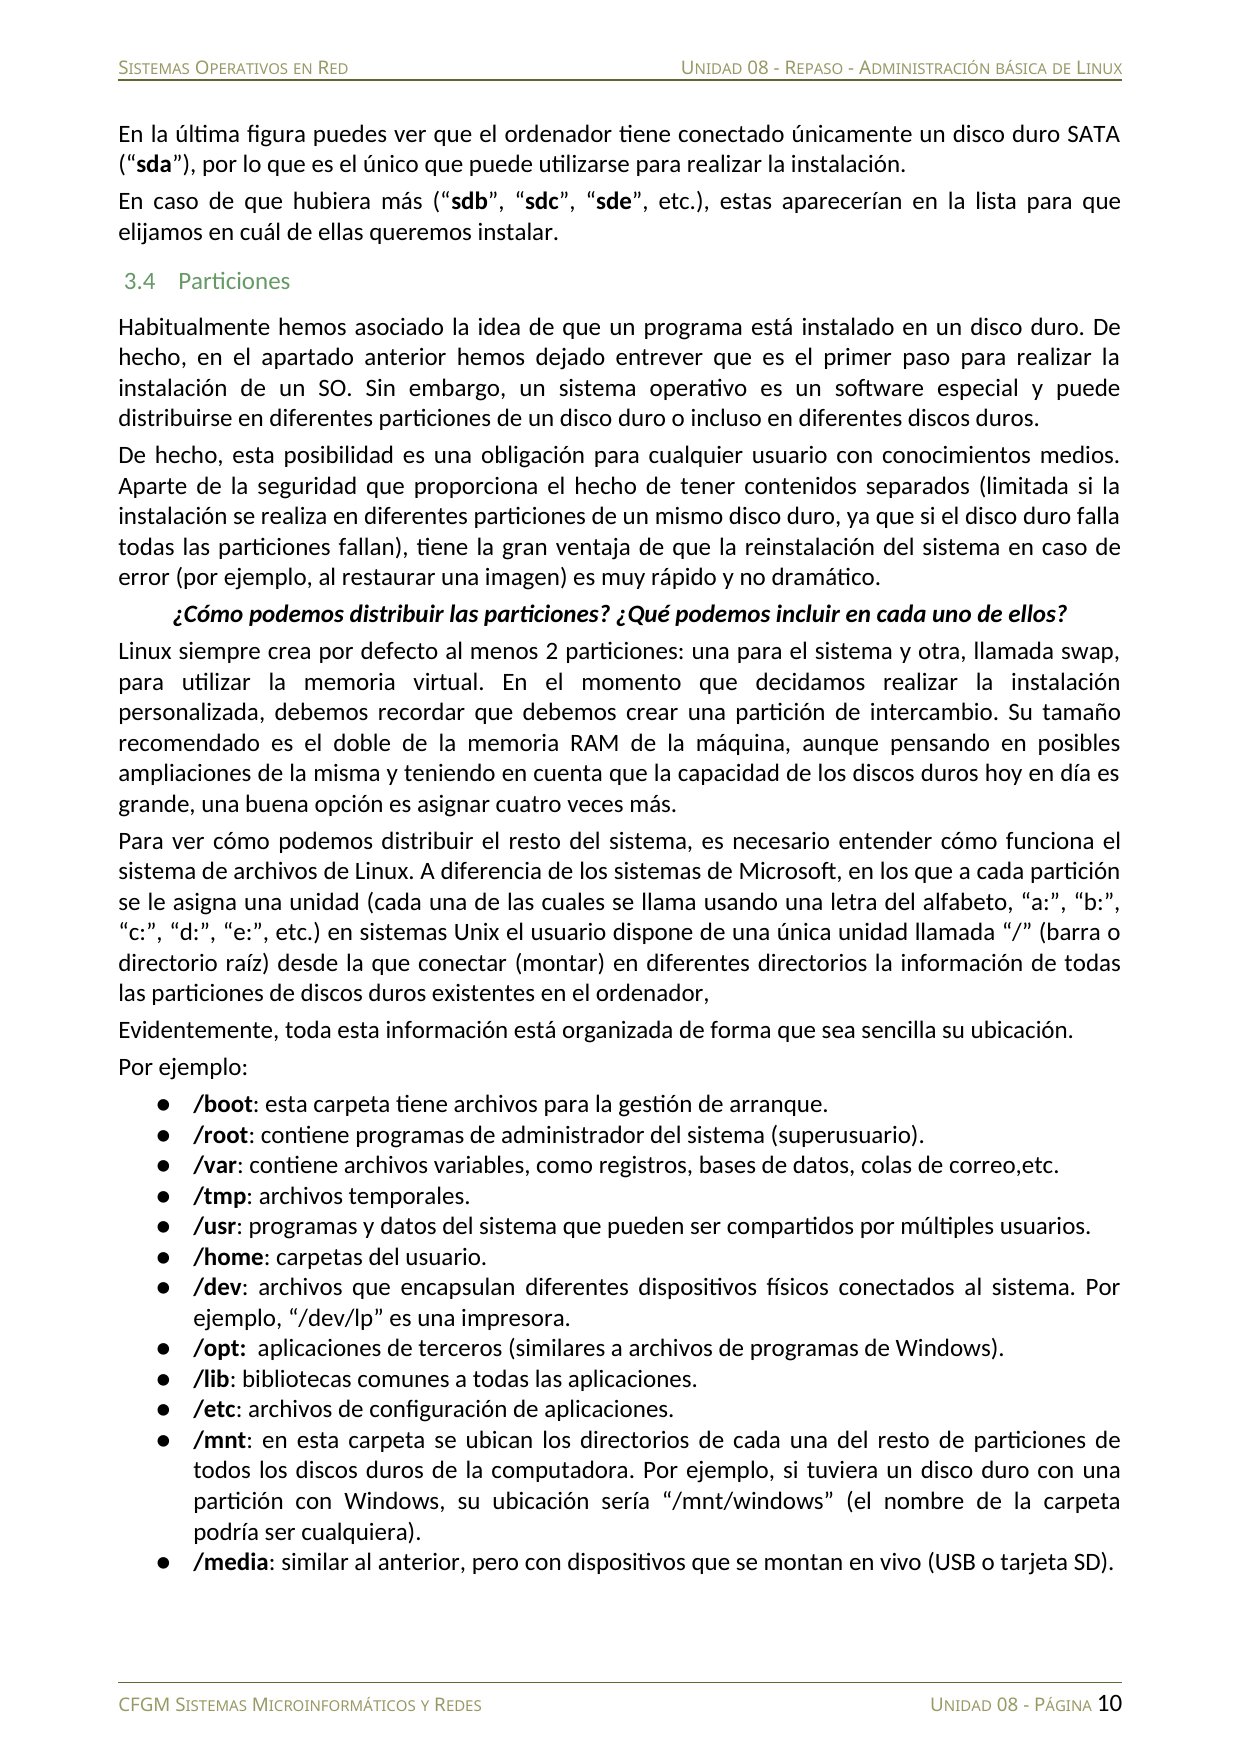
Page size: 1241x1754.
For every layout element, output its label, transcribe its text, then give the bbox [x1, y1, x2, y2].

list /mnt: en esta carpeta se ubican los directorios de cada una del resto de particiones de todos los discos duros de la computadora. Por ejemplo, si tuviera un disco duro con una partición con Windows, su ubicación sería “/mnt/windows” (el nombre de la carpeta podría ser cualquiera). [156, 1424, 1122, 1546]
subtitle Particiones [118, 265, 1122, 296]
list /home: carpetas del usuario. [156, 1241, 1122, 1272]
text Para ver cómo podemos distribuir el resto del sistema, es necesario entender cómo funciona el sistema de archivos de Linux. A diferencia de los sistemas de Microsoft, en los que a cada partición se le asigna una unidad (cada una de las cuales se llama usando una letra del alfabeto, “a:”, “b:”, “c:”, “d:”, “e:”, etc.) en sistemas Unix el usuario dispone de una única unidad llamada “/” (barra o directorio raíz) desde la que conectar (montar) en diferentes directorios la información de todas las particiones de discos duros existentes en el ordenador, [118, 825, 1122, 1008]
text Linux siempre crea por defecto al menos 2 particiones: una para el sistema y otra, llamada swap, para utilizar la memoria virtual. En el momento que decidamos realizar la instalación personalizada, debemos recordar que debemos crear una partición de intercambio. Su tamaño recomendado es el doble de la memoria RAM de la máquina, aunque pensando en posibles ampliaciones de la misma y teniendo en cuenta que la capacidad de los discos duros hoy en día es grande, una buena opción es asignar cuatro veces más. [118, 635, 1122, 818]
list /etc: archivos de configuración de aplicaciones. [156, 1394, 1122, 1424]
text Habitualmente hemos asociado la idea de que un programa está instalado en un disco duro. De hecho, en el apartado anterior hemos dejado entrever que es el primer paso para realizar la instalación de un SO. Sin embargo, un sistema operativo es un software especial y puede distribuirse en diferentes particiones de un disco duro o incluso en diferentes discos duros. [118, 311, 1122, 433]
list /boot: esta carpeta tiene archivos para la gestión de arranque. [156, 1088, 1122, 1119]
list /opt: aplicaciones de terceros (similares a archivos de programas de Windows). [156, 1333, 1122, 1363]
text Por ejemplo: [118, 1051, 1122, 1082]
text Evidentemente, toda esta información está organizada de forma que sea sencilla su ubicación. [118, 1014, 1122, 1045]
text ¿Cómo podemos distribuir las particiones? ¿Qué podemos incluir en cada uno de ellos? [118, 598, 1122, 629]
list /dev: archivos que encapsulan diferentes dispositivos físicos conectados al sistema. Por ejemplo, “/dev/lp” es una impresora. [156, 1272, 1122, 1333]
list /media: similar al anterior, pero con dispositivos que se montan en vivo (USB o tarjeta SD). [156, 1546, 1122, 1577]
list /var: contiene archivos variables, como registros, bases de datos, colas de correo,etc. [156, 1149, 1122, 1180]
text En la última figura puedes ver que el ordenador tiene conectado únicamente un disco duro SATA (“sda”), por lo que es el único que puede utilizarse para realizar la instalación. [118, 118, 1122, 179]
text En caso de que hubiera más (“sdb”, “sdc”, “sde”, etc.), estas aparecerían en la lista para que elijamos en cuál de ellas queremos instalar. [118, 186, 1122, 247]
list /lib: bibliotecas comunes a todas las aplicaciones. [156, 1363, 1122, 1394]
list /root: contiene programas de administrador del sistema (superusuario). [156, 1119, 1122, 1149]
list /tmp: archivos temporales. [156, 1180, 1122, 1211]
text De hecho, esta posibilidad es una obligación para cualquier usuario con conocimientos medios. Aparte de la seguridad que proporciona el hecho de tener contenidos separados (limitada si la instalación se realiza en diferentes particiones de un mismo disco duro, ya que si el disco duro falla todas las particiones fallan), tiene la gran ventaja de que la reinstalación del sistema en caso de error (por ejemplo, al restaurar una imagen) es muy rápido y no dramático. [118, 439, 1122, 592]
list /usr: programas y datos del sistema que pueden ser compartidos por múltiples usuarios. [156, 1211, 1122, 1241]
